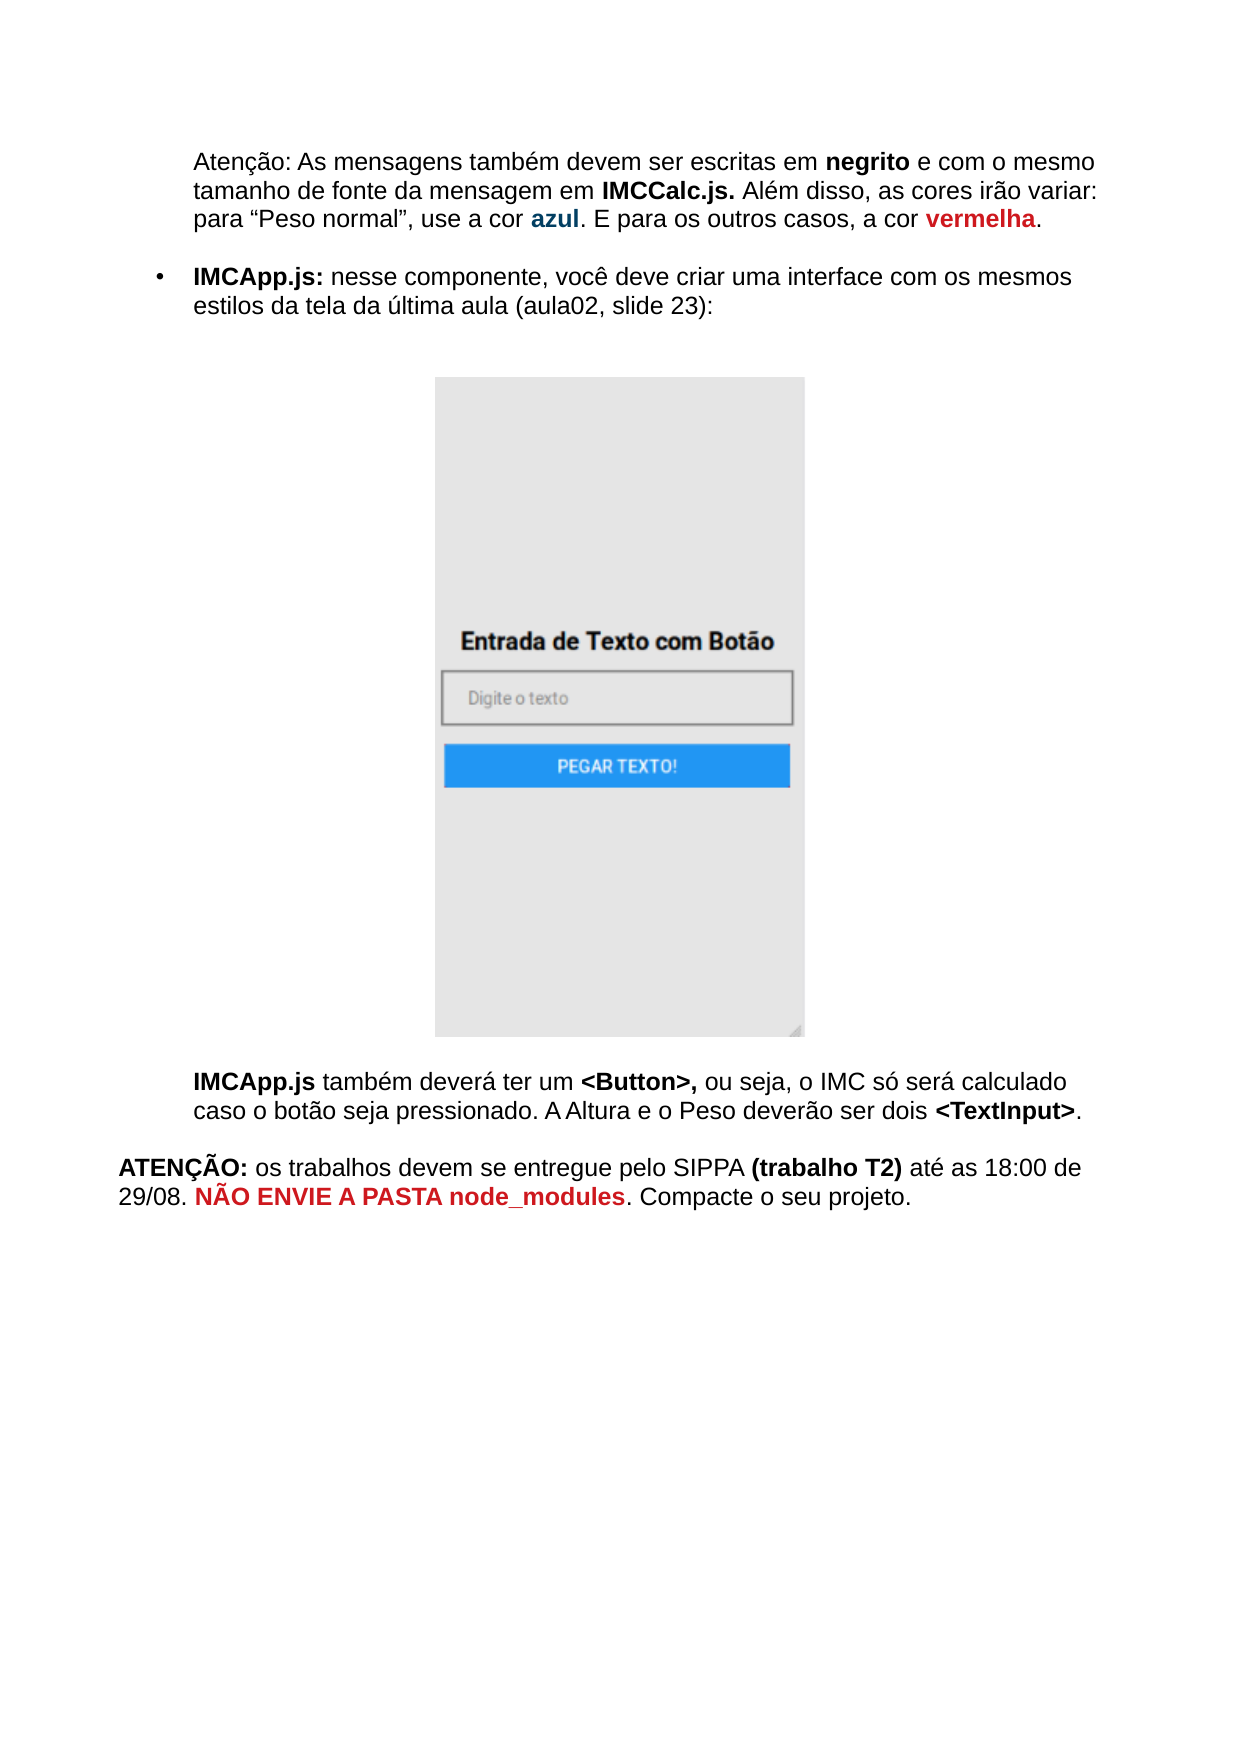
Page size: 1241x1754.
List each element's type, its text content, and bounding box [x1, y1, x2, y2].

text Atenção: As mensagens também devem ser escritas em negrito e com o mesmo tamanho de fonte da mensagem em IMCCalc.js. Além disso, as cores irão variar: para “Peso normal”, use a cor azul. E para os outros casos, a cor vermelha. [118, 147, 1122, 233]
picture [435, 377, 806, 1037]
list IMCApp.js: nesse componente, você deve criar uma interface com os mesmos estilos da tela da última aula (aula02, slide 23): [156, 262, 1122, 319]
text ATENÇÃO: os trabalhos devem se entregue pelo SIPPA (trabalho T2) até as 18:00 de 29/08. NÃO ENVIE A PASTA node_modules. Compacte o seu projeto. [118, 1153, 1122, 1211]
text IMCApp.js também deverá ter um <Button>, ou seja, o IMC só será calculado caso o botão seja pressionado. A Altura e o Peso deverão ser dois <TextInput>. [118, 1067, 1122, 1124]
